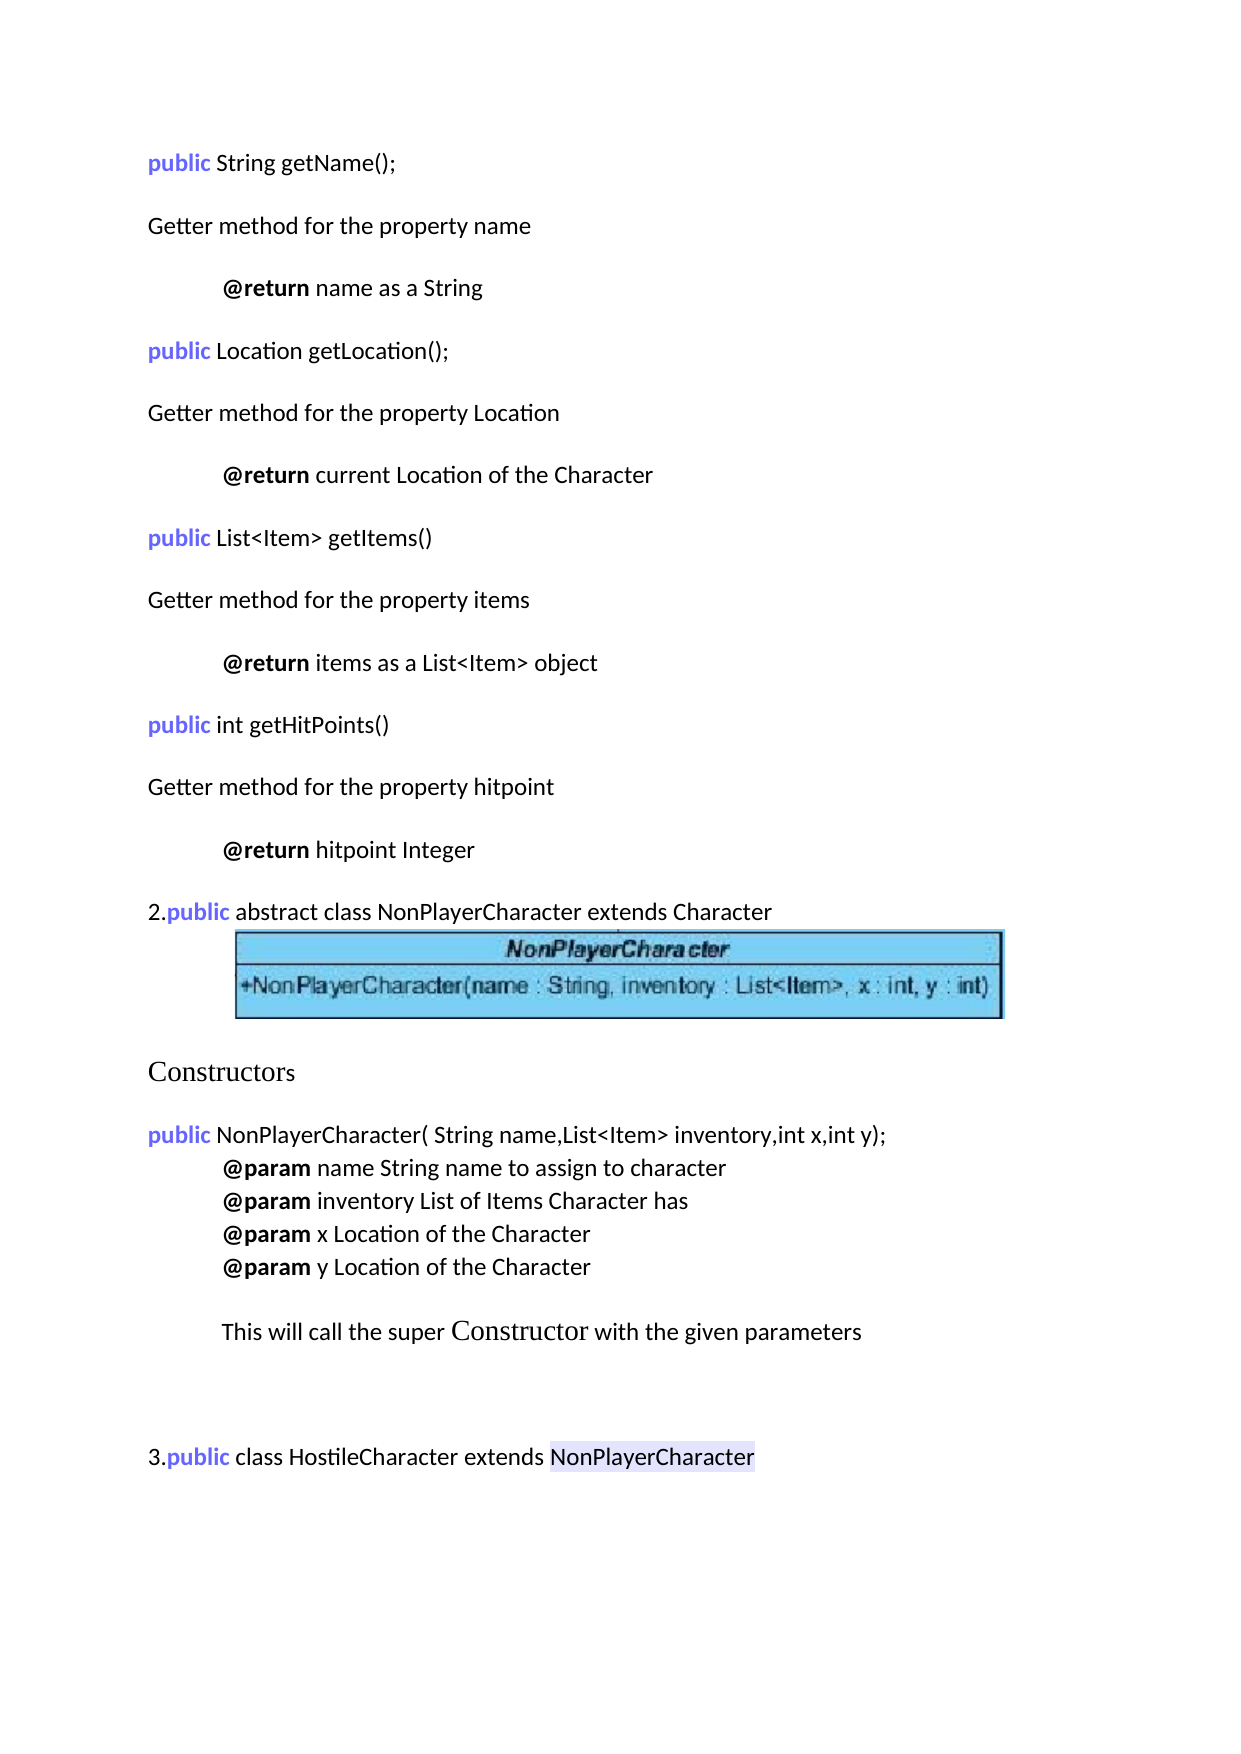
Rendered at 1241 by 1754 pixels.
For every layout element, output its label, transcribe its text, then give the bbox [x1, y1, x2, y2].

text public int getHitPoints() [148, 709, 1093, 740]
text This will call the super Constructor with the given parameters [148, 1313, 1093, 1347]
text @param x Location of the Character [148, 1218, 1093, 1248]
text @param y Location of the Character [148, 1251, 1093, 1281]
text @return name as a String [148, 272, 1093, 303]
picture [234, 929, 1006, 1019]
text @param name String name to assign to character [148, 1152, 1093, 1183]
text @param inventory List of Items Character has [148, 1185, 1093, 1216]
text public Location getLocation(); [148, 335, 1093, 365]
text Getter method for the property hitpoint [148, 772, 1093, 802]
text 3.public class HostileCharacter extends NonPlayerCharacter [148, 1441, 1093, 1472]
text Getter method for the property items [148, 584, 1093, 615]
text Getter method for the property Location [148, 397, 1093, 428]
text @return current Location of the Character [148, 459, 1093, 490]
text public NonPlayerCharacter( String name,List<Item> inventory,int x,int y); [148, 1119, 1093, 1150]
text public List<Item> getItems() [148, 522, 1093, 552]
text @return hitpoint Integer [148, 834, 1093, 864]
text Constructors [148, 1054, 1093, 1087]
text @return items as a List<Item> object [148, 647, 1093, 677]
text Getter method for the property name [148, 210, 1093, 241]
text 2.public abstract class NonPlayerCharacter extends Character [148, 896, 1093, 927]
text public String getName(); [148, 148, 1093, 178]
